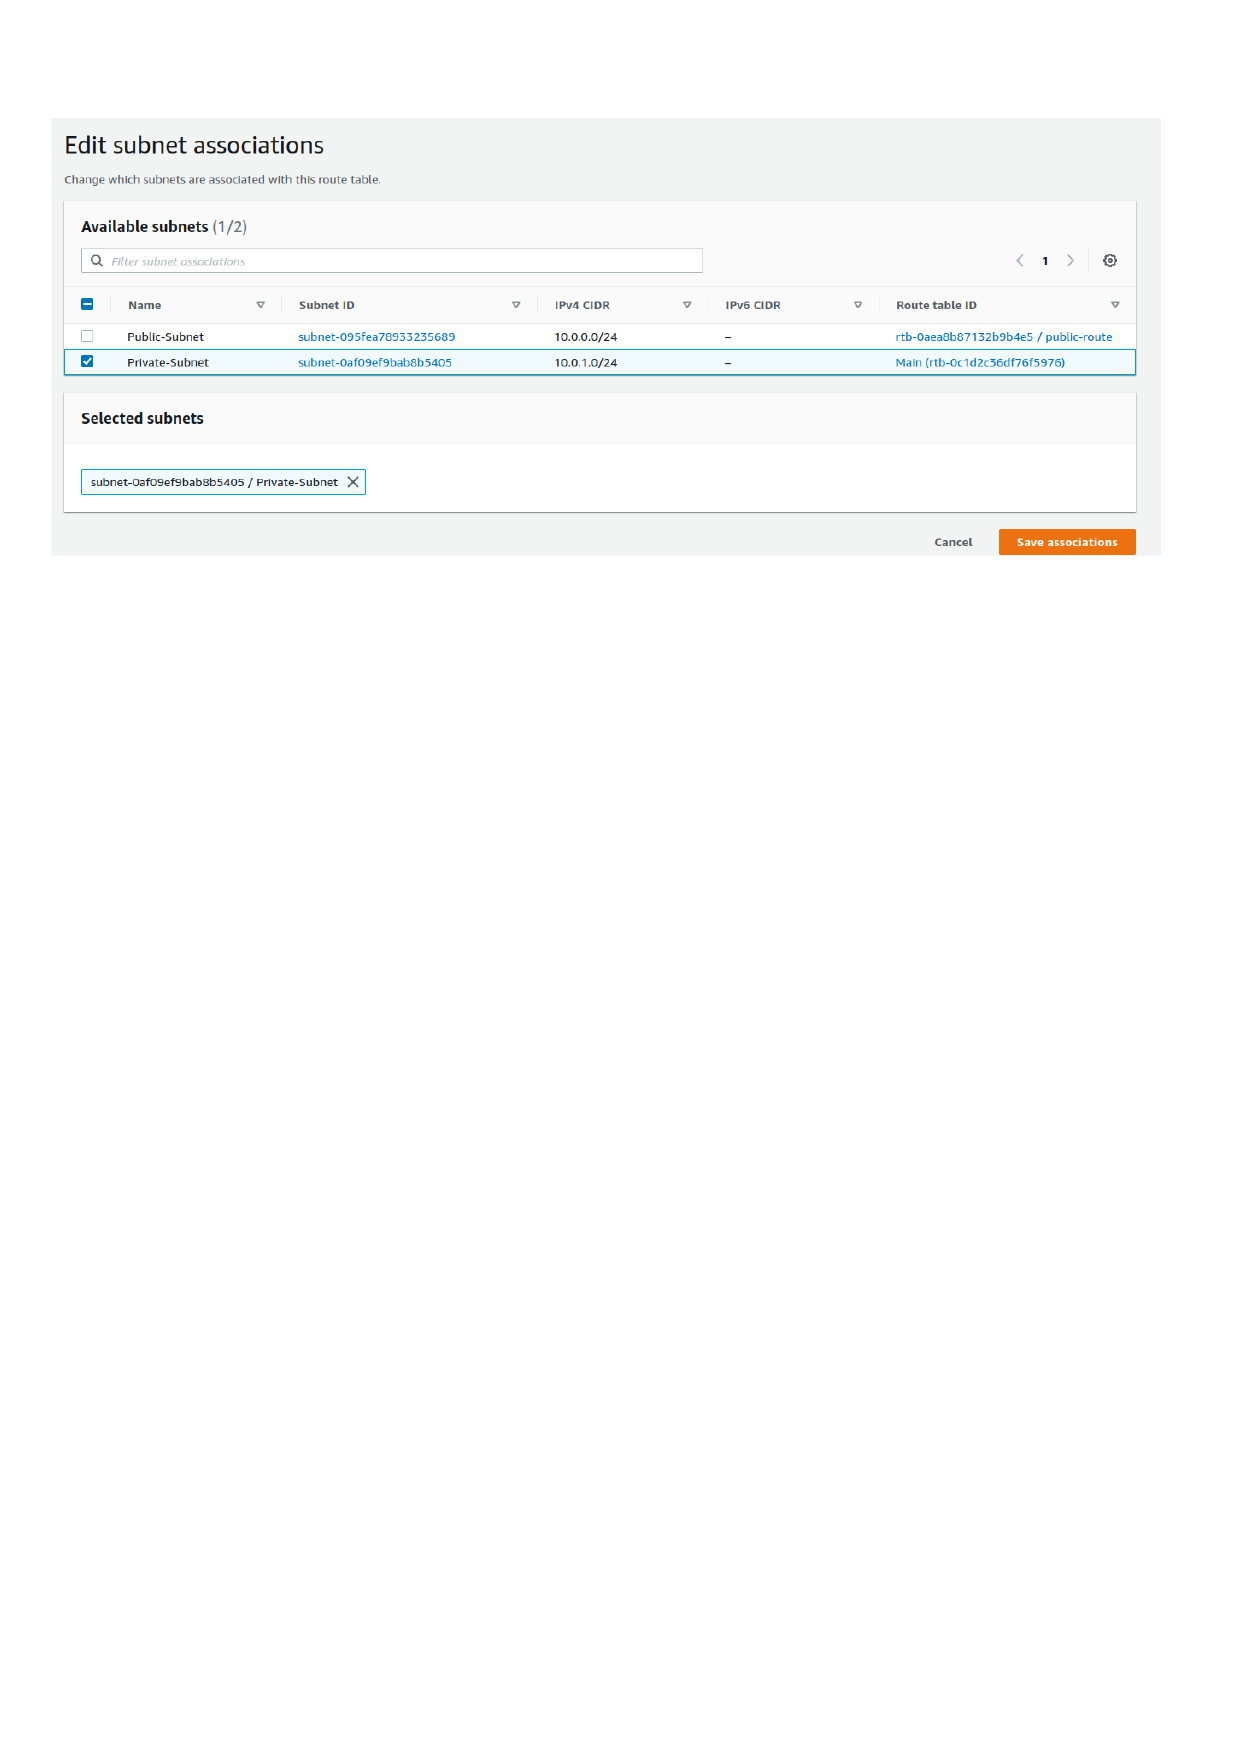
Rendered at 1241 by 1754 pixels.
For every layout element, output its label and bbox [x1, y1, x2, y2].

picture [51, 118, 1161, 556]
